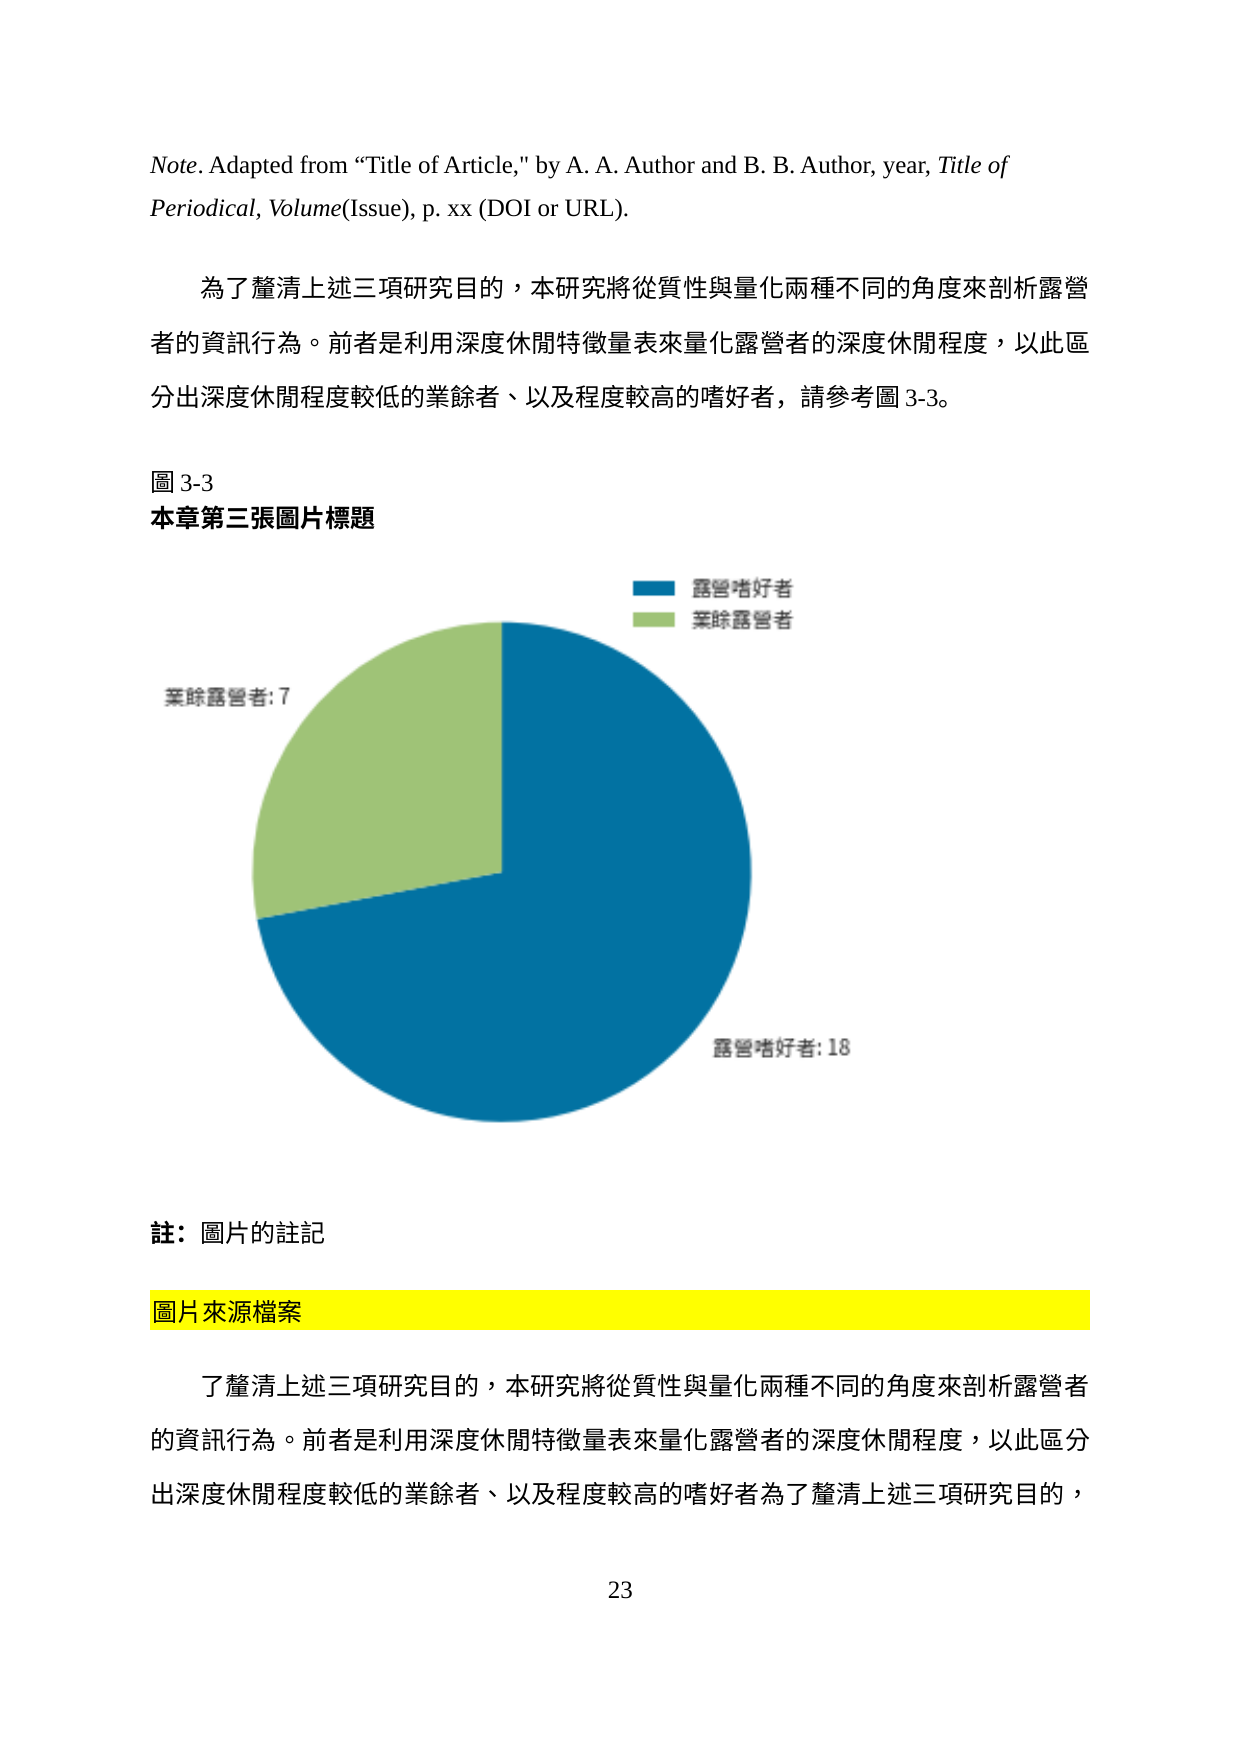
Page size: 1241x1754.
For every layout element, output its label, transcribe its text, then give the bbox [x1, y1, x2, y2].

text 了釐清上述三項研究目的，本研究將從質性與量化兩種不同的角度來剖析露營者的資訊行為。前者是利用深度休閒特徵量表來量化露營者的深度休閒程度，以此區分出深度休閒程度較低的業餘者、以及程度較高的嗜好者為了釐清上述三項研究目的，本研究將從質性與量化兩種不同的角度來剖析露營者的資訊行為。前者是利用深度休閒特徵量表來量化露營者的深度休閒程度，以此區分出深度休閒程度較低的業餘者、以及程度較高的嗜好者為了釐清上述三項研究目的，本研究將從質性與量化兩種不同的角度來剖析露營者的資訊行為。前者是利用深度休閒特徵量表來量化露營者的深度休閒程度，以此區分出深度休閒程度較低的業餘者、以及程度較高的嗜好者為了釐清上述三項研究目的，本研究將從質性與量化兩種不同的角度來剖析露營者的資訊行為。前者是利用深度休閒特徵量表來量化露營者的深度休閒程度，以此區分出深度休閒程度較低的業餘者、以及程度較高的嗜好者為了釐清上述三項研究目的，本研究將從質性與量化兩種不同的角度來剖析露營者的資訊行為。前者是利用深度休閒特徵量表來量化露營者的深度休閒程度，以此區分出深度休閒程度較低的業餘者、以及程度較高的嗜好者為了釐清上述三項研究目的，本研究將從質性與量化兩種不同的角度來剖析露營者的資訊行為。前者是利用深度休閒特徵量表來量化露營者的深度休閒程度，以此區分出深度休閒程度較低的業餘者、以及程度較高的嗜好者。 [150, 1366, 1090, 1511]
text 圖片來源檔案 [150, 1290, 1090, 1330]
text 圖3-3 本章第三張圖片標題 [150, 462, 1090, 534]
text 註：圖片的註記 [150, 1214, 1090, 1250]
picture [150, 547, 865, 1200]
text 為了釐清上述三項研究目的，本研究將從質性與量化兩種不同的角度來剖析露營者的資訊行為。前者是利用深度休閒特徵量表來量化露營者的深度休閒程度，以此區分出深度休閒程度較低的業餘者、以及程度較高的嗜好者，請參考圖3-3。 [150, 269, 1090, 414]
text Note. Adapted from “Title of Article," by A. A. Author and B. B. Author, year, Title of Periodical, Volume(Issue), p. xx (DOI or URL). [150, 150, 1090, 222]
